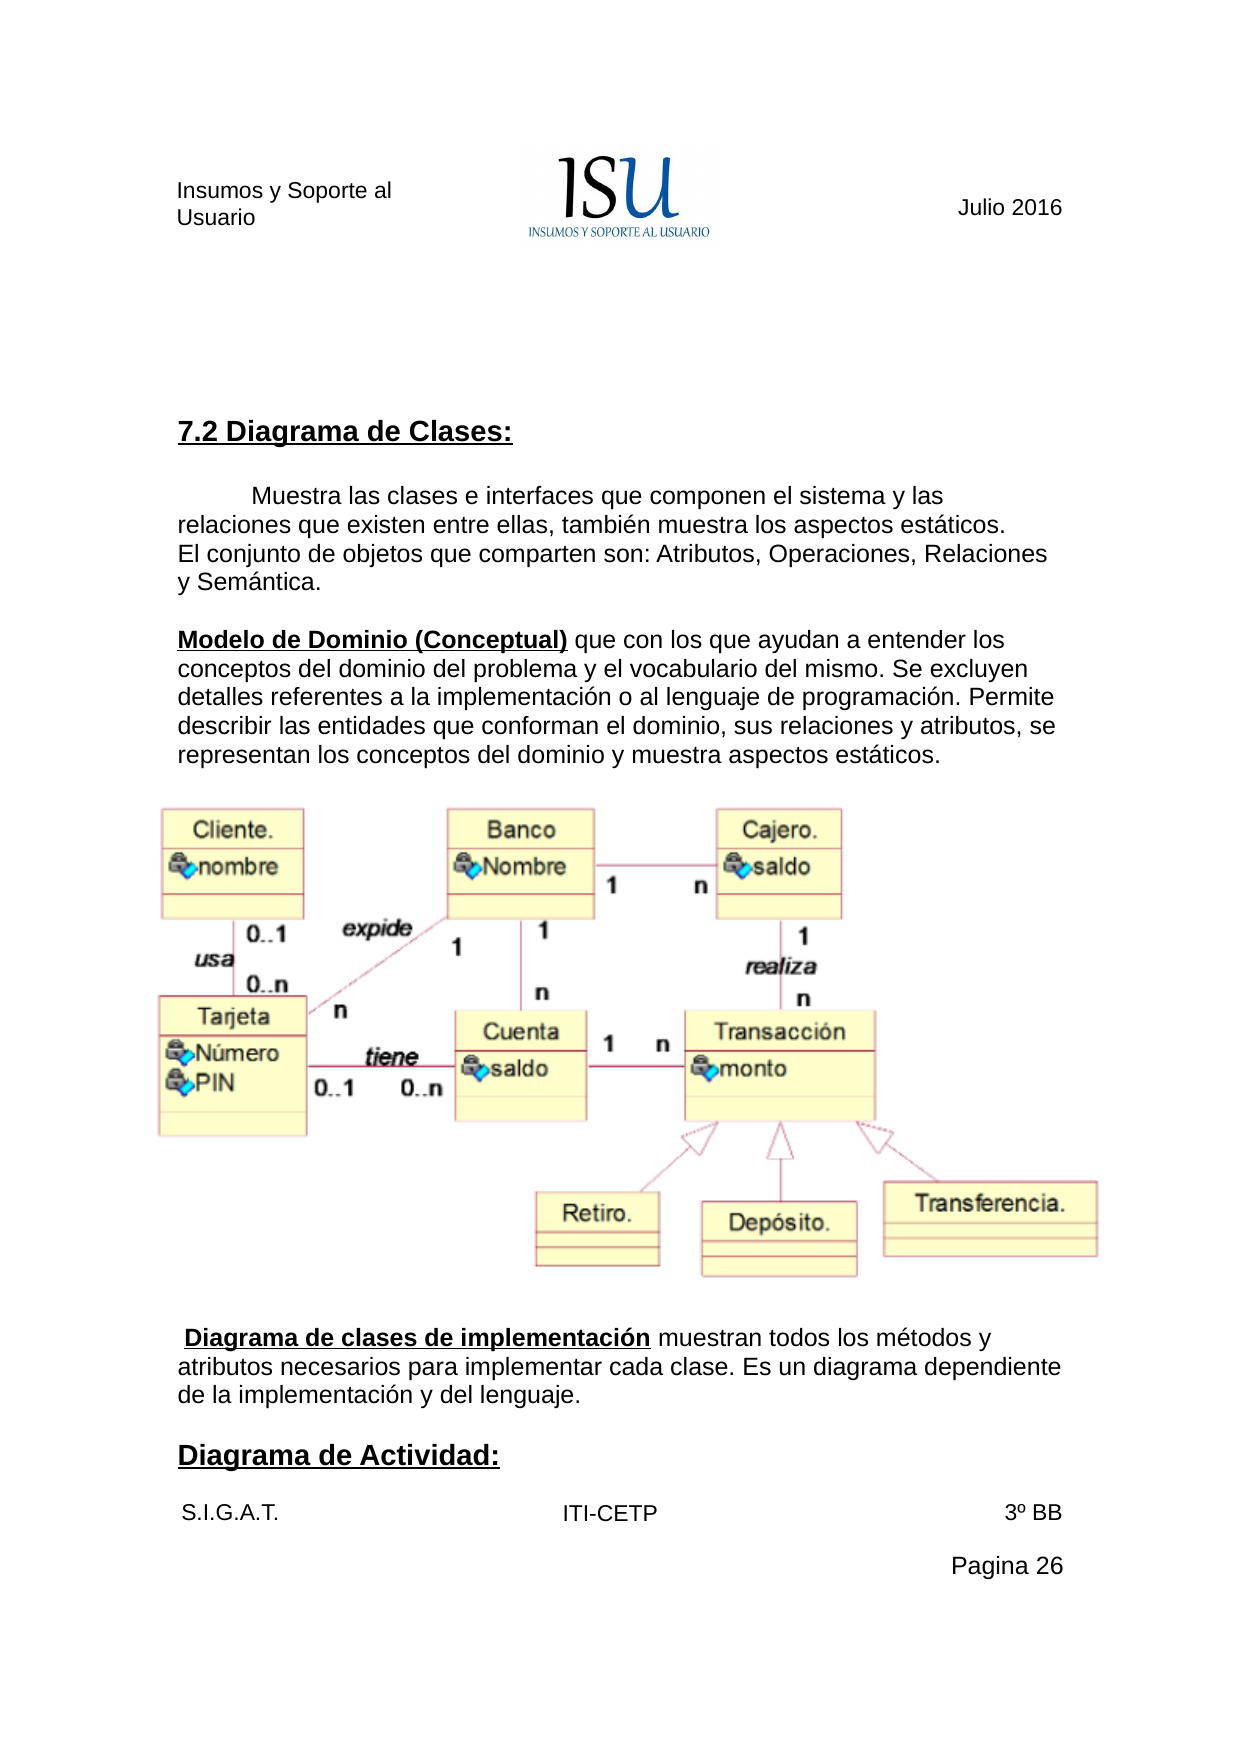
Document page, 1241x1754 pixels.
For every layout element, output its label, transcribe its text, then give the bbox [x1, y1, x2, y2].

text 7.2 Diagrama de Clases: [177, 414, 1063, 447]
text Muestra las clases e interfaces que componen el sistema y las relaciones que existen entre ellas, también muestra los aspectos estáticos. [177, 481, 1063, 538]
picture [128, 802, 1113, 1295]
text Diagrama de Actividad: [177, 1438, 1063, 1472]
text Modelo de Dominio (Conceptual) que con los que ayudan a entender los conceptos del dominio del problema y el vocabulario del mismo. Se excluyen detalles referentes a la implementación o al lenguaje de programación. Permite describir las entidades que conforman el dominio, sus relaciones y atributos, se representan los conceptos del dominio y muestra aspectos estáticos. [177, 625, 1063, 768]
picture [517, 138, 723, 252]
text Diagrama de clases de implementación muestran todos los métodos y atributos necesarios para implementar cada clase. Es un diagrama dependiente de la implementación y del lenguaje. [177, 1323, 1063, 1409]
text El conjunto de objetos que comparten son: Atributos, Operaciones, Relaciones y Semántica. [177, 538, 1063, 596]
